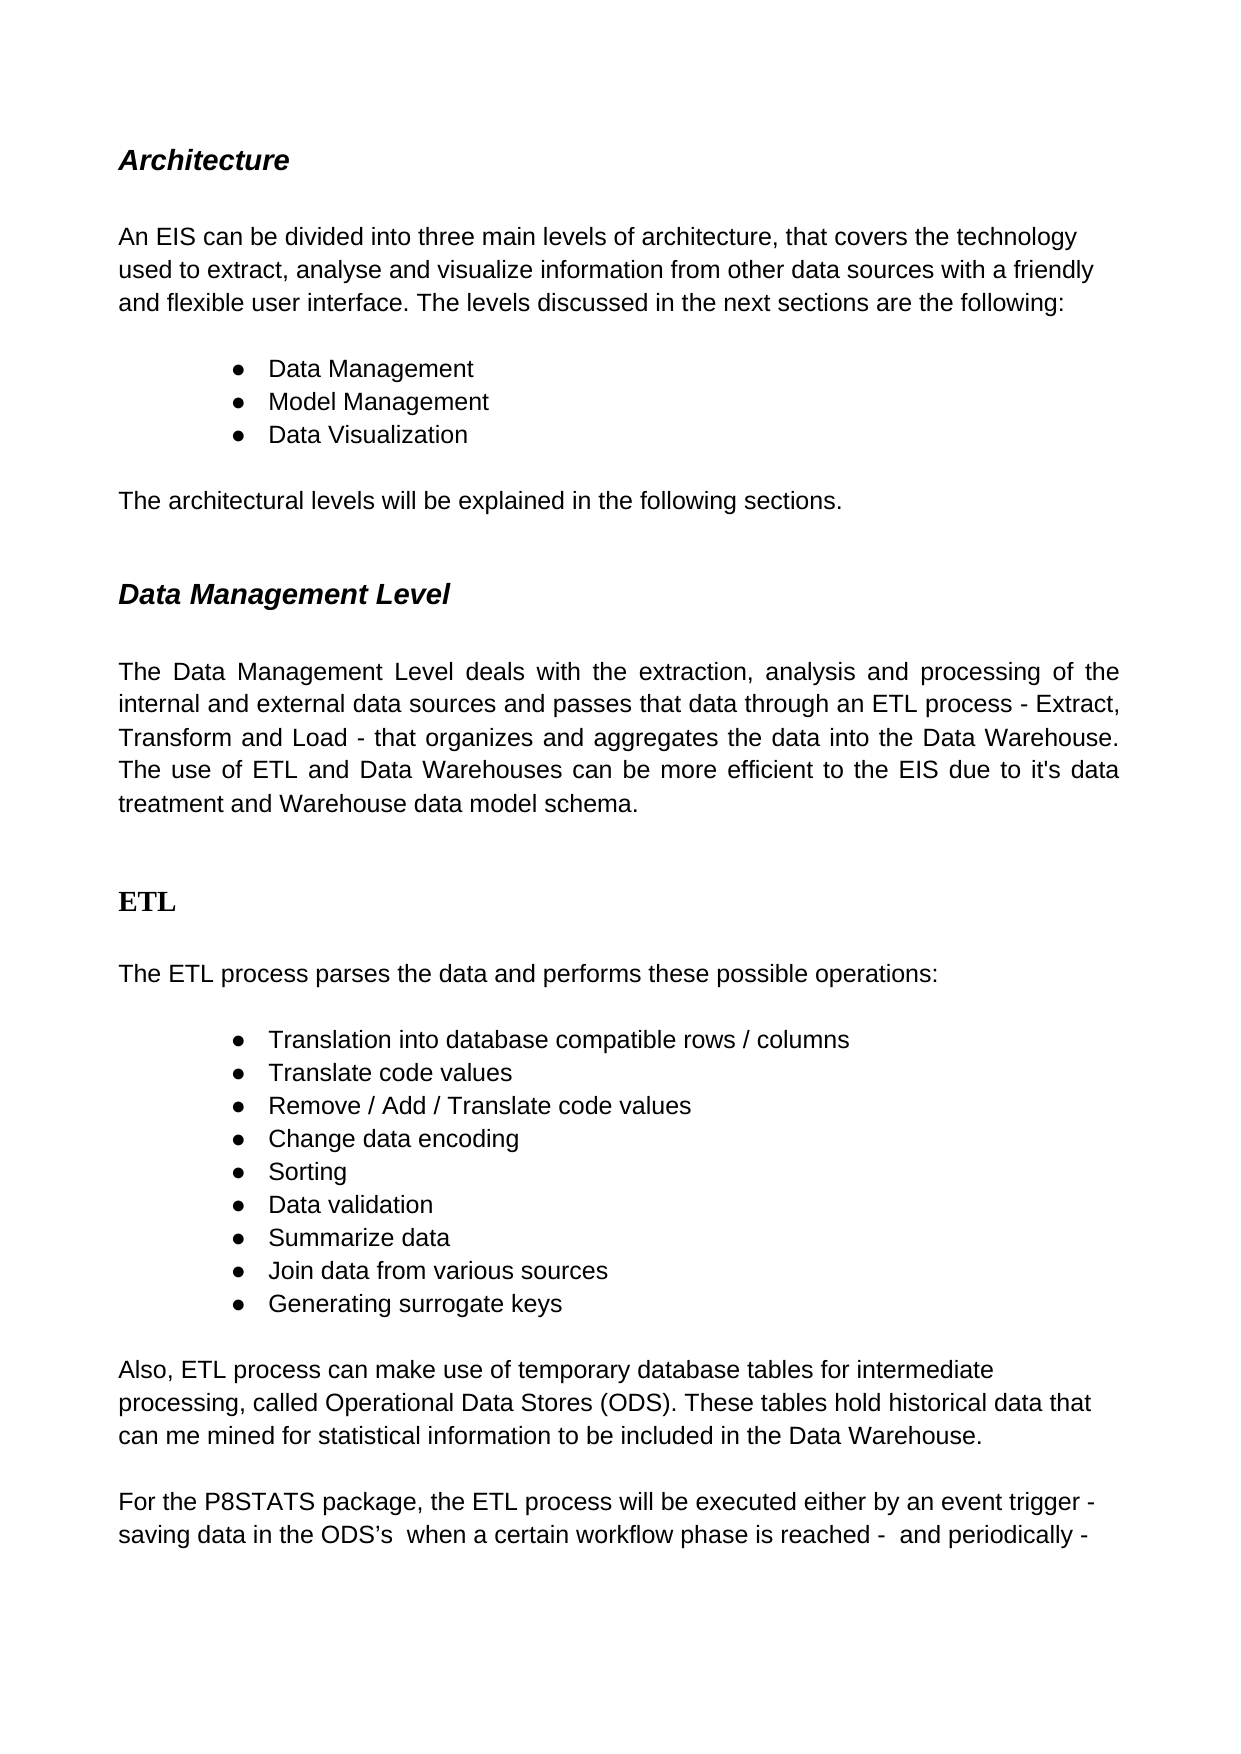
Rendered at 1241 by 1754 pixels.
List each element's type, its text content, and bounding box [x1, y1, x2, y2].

list Data Management [231, 354, 1122, 383]
list Translation into database compatible rows / columns [231, 1025, 1122, 1053]
list Data Visualization [231, 420, 1122, 449]
text The Data Management Level deals with the extraction, analysis and processing of the internal and external data sources and passes that data through an ETL process - Extract, Transform and Load - that organizes and aggregates the data into the Data Warehouse. The use of ETL and Data Warehouses can be more efficient to the EIS due to it's data treatment and Warehouse data model schema. [118, 656, 1122, 817]
text For the P8STATS package, the ETL process will be executed either by an event trigger - saving data in the ODS’s when a certain workflow phase is reached - and periodically [118, 1487, 1122, 1549]
text Also, ETL process can make use of temporary database tables for intermediate processing, called Operational Data Stores (ODS). These tables hold historical data that can me mined for statistical information to be included in the Data Warehouse. [118, 1355, 1122, 1450]
list Remove / Add / Translate code values [231, 1091, 1122, 1119]
list Summarize data [231, 1223, 1122, 1252]
text The ETL process parses the data and performs these possible operations: [118, 959, 1122, 987]
subtitle Architecture [118, 143, 1122, 177]
list Generating surrogate keys [231, 1289, 1122, 1318]
list Data validation [231, 1190, 1122, 1218]
list Model Management [231, 387, 1122, 416]
list Sorting [231, 1157, 1122, 1186]
text The architectural levels will be explained in the following sections. [118, 486, 1122, 515]
subtitle ETL [118, 884, 1122, 917]
list Join data from various sources [231, 1256, 1122, 1284]
text An EIS can be divided into three main levels of architecture, that covers the technology used to extract, analyse and visualize information from other data sources with a friendly and flexible user interface. The levels discussed in the next sections are the following: [118, 222, 1122, 317]
subtitle Data Management Level [118, 577, 1122, 611]
list Change data encoding [231, 1124, 1122, 1152]
list Translate code values [231, 1058, 1122, 1086]
